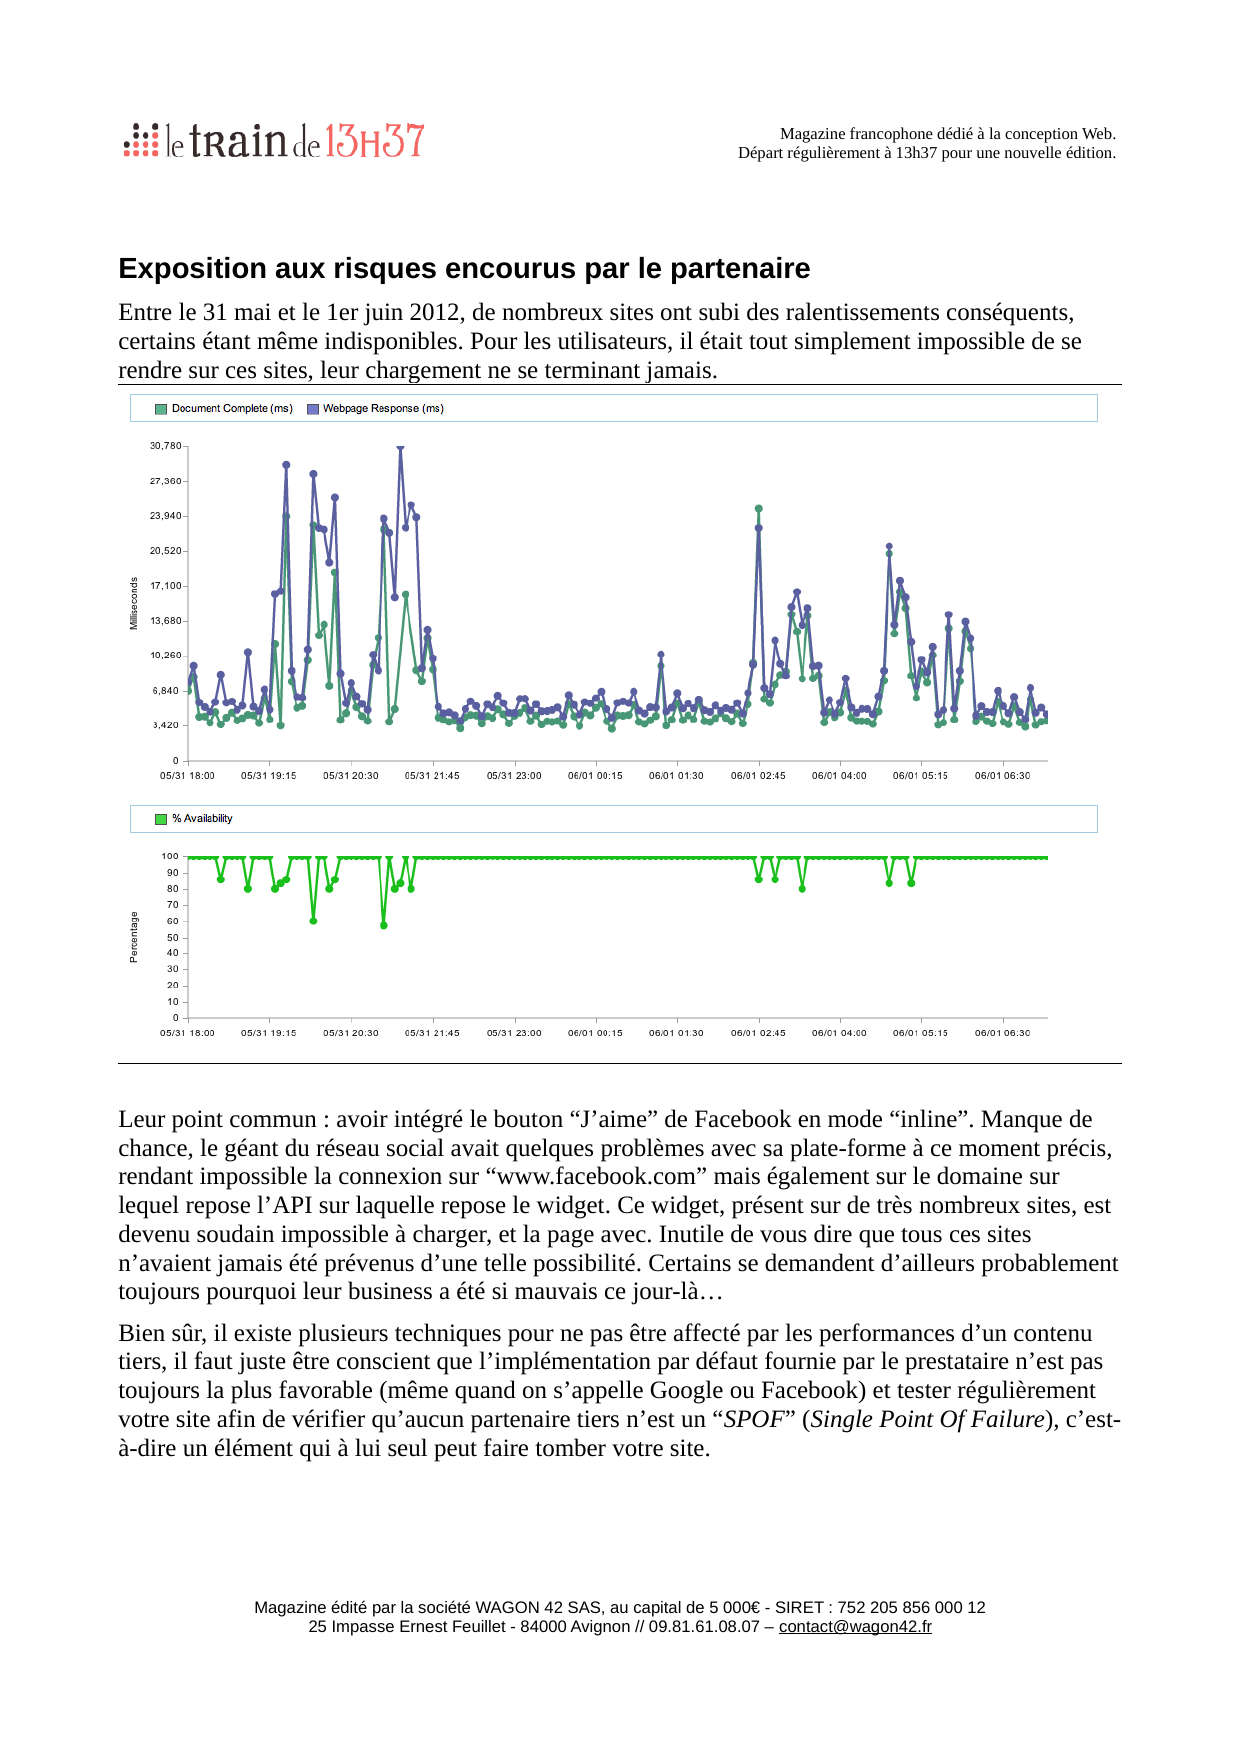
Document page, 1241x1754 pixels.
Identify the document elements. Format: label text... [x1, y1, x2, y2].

text Bien sûr, il existe plusieurs techniques pour ne pas être affecté par les performances d’un contenu tiers, il faut juste être conscient que l’implémentation par défaut fournie par le prestataire n’est pas toujours la plus favorable (même quand on s’appelle Google ou Facebook) et tester régulièrement votre site afin de vérifier qu’aucun partenaire tiers n’est un “SPOF” (Single Point Of Failure), c’est-à-dire un élément qui à lui seul peut faire tomber votre site. [118, 1318, 1122, 1461]
subtitle Exposition aux risques encourus par le partenaire [118, 251, 1122, 285]
text Entre le 31 mai et le 1er juin 2012, de nombreux sites ont subi des ralentissements conséquents, certains étant même indisponibles. Pour les utilisateurs, il était tout simplement impossible de se rendre sur ces sites, leur chargement ne se terminant jamais. [118, 297, 1122, 383]
text Leur point commun : avoir intégré le bouton “J’aime” de Facebook en mode “inline”. Manque de chance, le géant du réseau social avait quelques problèmes avec sa plate-forme à ce moment précis, rendant impossible la connexion sur “www.facebook.com” mais également sur le domaine sur lequel repose l’API sur laquelle repose le widget. Ce widget, présent sur de très nombreux sites, est devenu soudain impossible à charger, et la page avec. Inutile de vous dire que tous ces sites n’avaient jamais été prévenus d’une telle possibilité. Certains se demandent d’ailleurs probablement toujours pourquoi leur business a été si mauvais ce jour-là… [118, 1104, 1122, 1305]
picture [123, 123, 425, 157]
picture [127, 392, 1114, 1054]
